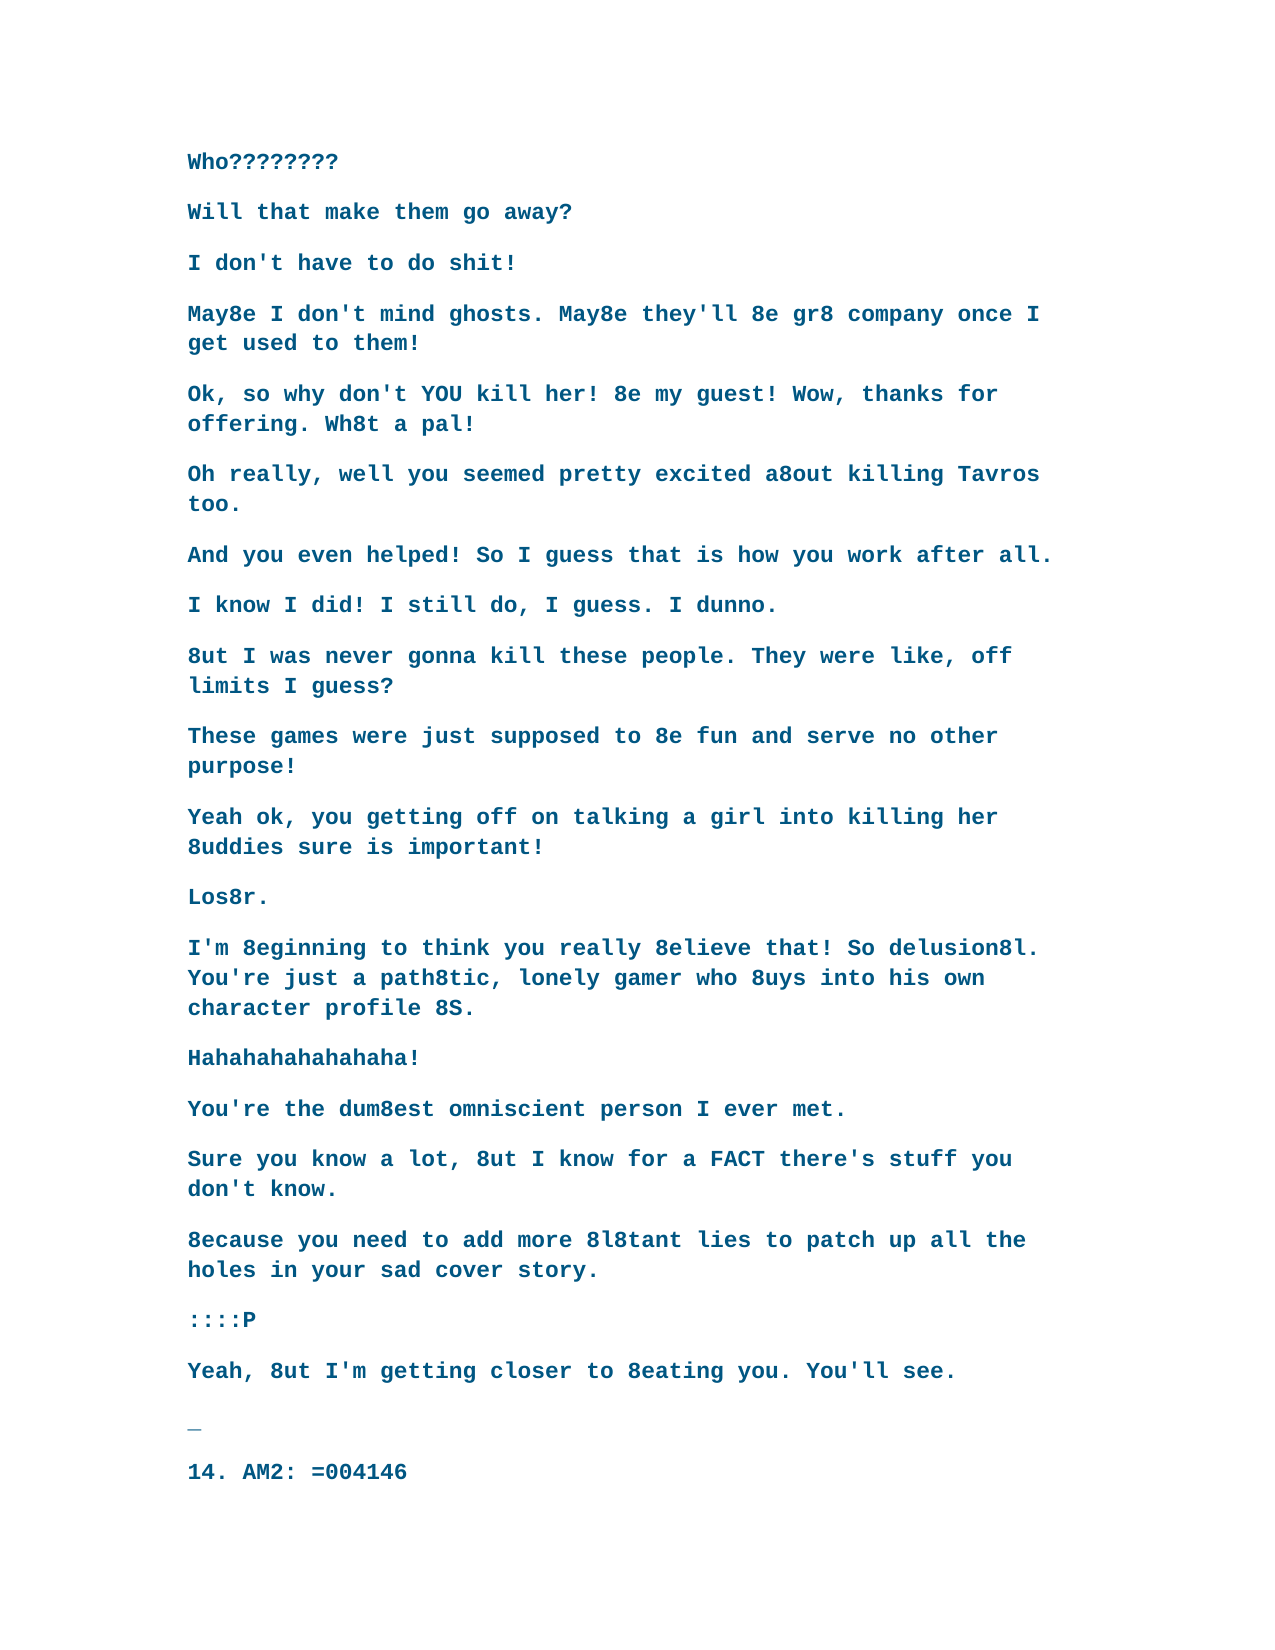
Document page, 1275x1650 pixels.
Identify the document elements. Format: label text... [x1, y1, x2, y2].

text Oh really, well you seemed pretty excited a8out killing Tavros too. [187, 463, 1087, 518]
text ::::P [187, 1308, 1087, 1334]
text And you even helped! So I guess that is how you work after all. [187, 543, 1087, 569]
text Ok, so why don't YOU kill her! 8e my guest! Wow, thanks for offering. Wh8t a pal! [187, 382, 1087, 438]
text 14. AM2: =004146 [187, 1460, 1087, 1486]
text I don't have to do shit! [187, 251, 1087, 277]
text Will that make them go away? [187, 201, 1087, 227]
text These games were just supposed to 8e fun and serve no other purpose! [187, 725, 1087, 781]
text Sure you know a lot, 8ut I know for a FACT there's stuff you don't know. [187, 1148, 1087, 1203]
text 8ut I was never gonna kill these people. They were like, off limits I guess? [187, 644, 1087, 700]
text I'm 8eginning to think you really 8elieve that! So delusion8l. You're just a path8tic, lonely gamer who 8uys into his own character profile 8S. [187, 936, 1087, 1022]
text _ [187, 1410, 1087, 1436]
text Yeah ok, you getting off on talking a girl into killing her 8uddies sure is important! [187, 805, 1087, 861]
text Yeah, 8ut I'm getting closer to 8eating you. You'll see. [187, 1359, 1087, 1385]
text I know I did! I still do, I guess. I dunno. [187, 594, 1087, 620]
text You're the dum8est omniscient person I ever met. [187, 1097, 1087, 1123]
text Who???????? [187, 150, 1087, 176]
text Hahahahahahahaha! [187, 1046, 1087, 1072]
text Los8r. [187, 886, 1087, 912]
text May8e I don't mind ghosts. May8e they'll 8e gr8 company once I get used to them! [187, 302, 1087, 358]
text 8ecause you need to add more 8l8tant lies to patch up all the holes in your sad cover story. [187, 1228, 1087, 1284]
